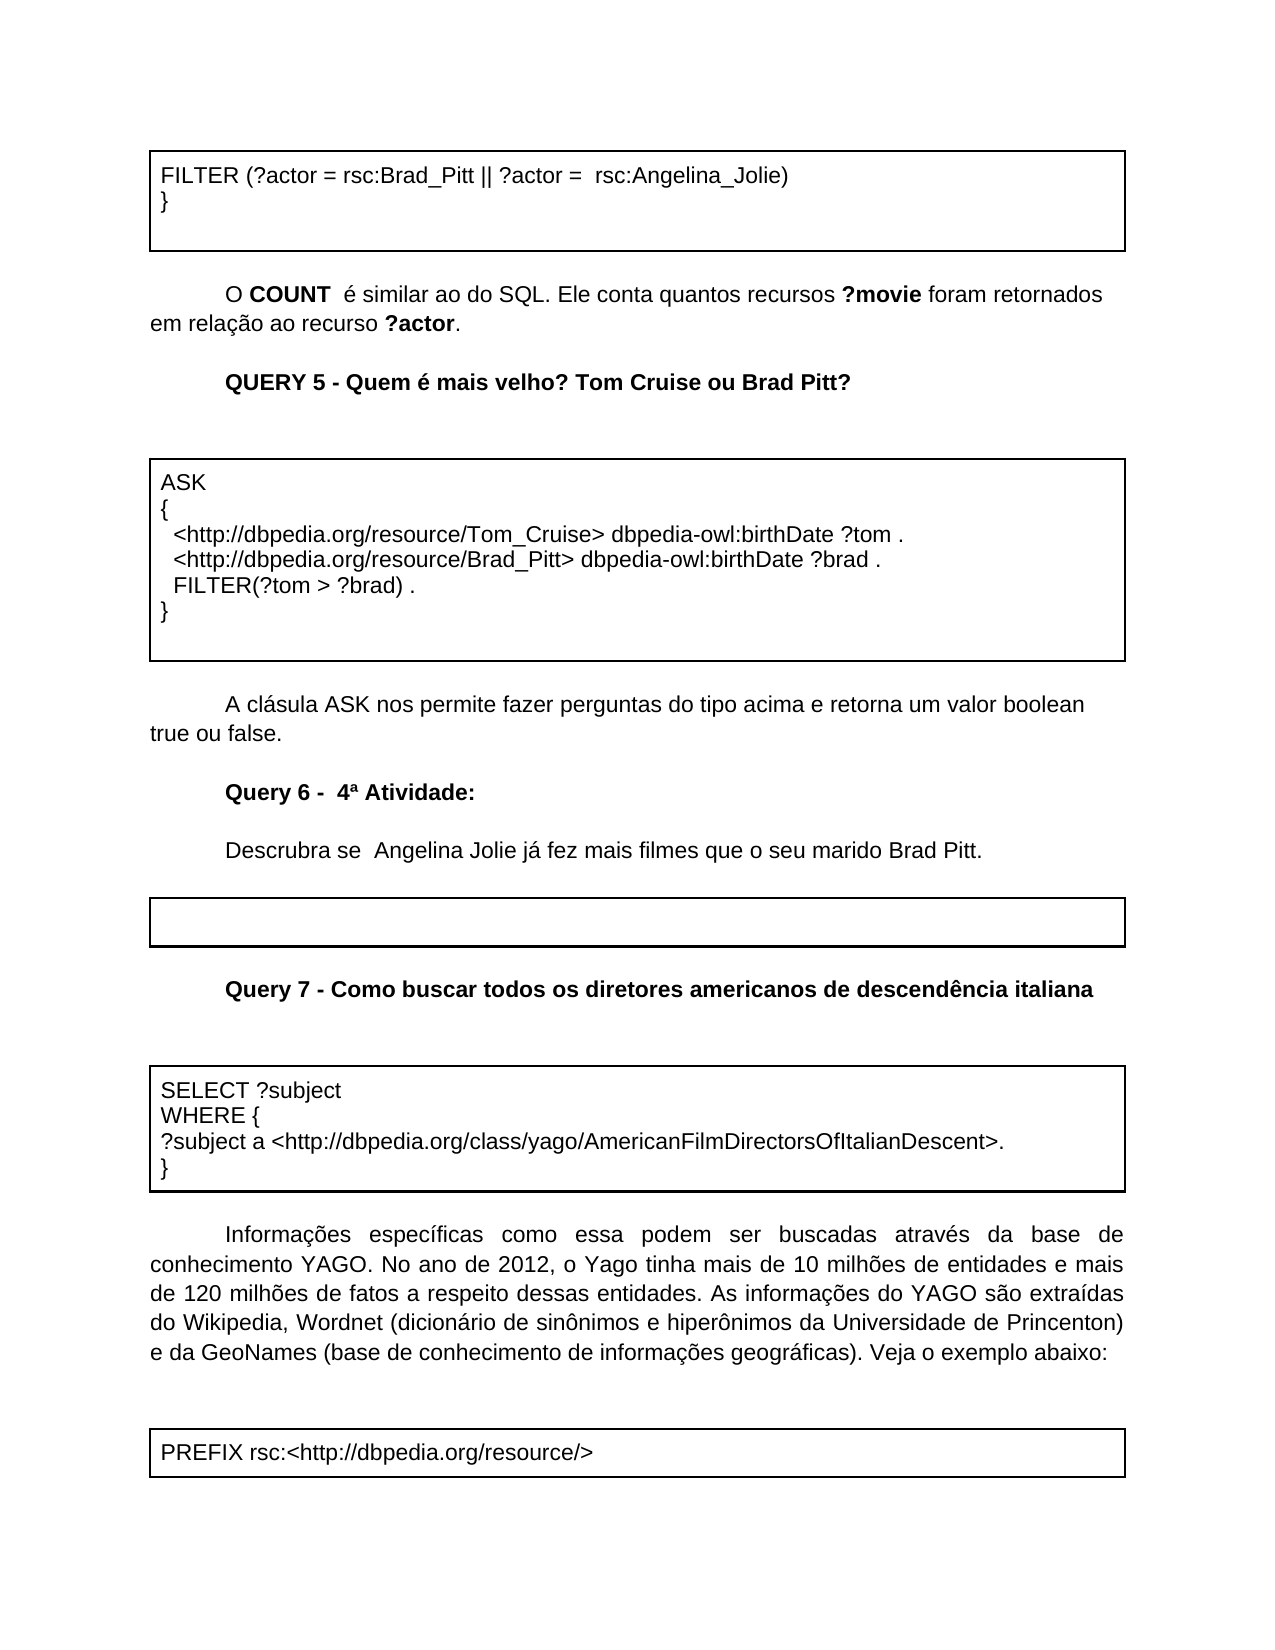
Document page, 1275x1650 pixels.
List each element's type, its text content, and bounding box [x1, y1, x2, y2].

text Query 6 - 4ª Atividade: [150, 779, 1125, 805]
text A clásula ASK nos permite fazer perguntas do tipo acima e retorna um valor boolean true ou false. [150, 691, 1125, 746]
table_header SELECT ?subject WHERE { ?subject a <http://dbpedia.org/class/yago/AmericanFilmDirectorsOfItalianDescent>. } [151, 1067, 1124, 1190]
table_header ASK { <http://dbpedia.org/resource/Tom_Cruise> dbpedia-owl:birthDate ?tom . <http://dbpedia.org/resource/Brad_Pitt> dbpedia-owl:birthDate ?brad . FILTER(?tom > ?brad) . } [151, 460, 1124, 660]
table_header FILTER (?actor = rsc:Brad_Pitt || ?actor = rsc:Angelina_Jolie) } [151, 152, 1124, 250]
text Descrubra se Angelina Jolie já fez mais filmes que o seu marido Brad Pitt. [150, 838, 1125, 864]
table_header [151, 899, 1124, 945]
text Informações específicas como essa podem ser buscadas através da base de conhecimento YAGO. No ano de 2012, o Yago tinha mais de 10 milhões de entidades e mais de 120 milhões de fatos a respeito dessas entidades. As informações do YAGO são extraídas do Wikipedia, Wordnet (dicionário de sinônimos e hiperônimos da Universidade de Princenton) e da GeoNames (base de conhecimento de informações geográficas). Veja o exemplo abaixo: [150, 1222, 1125, 1365]
text QUERY 5 - Quem é mais velho? Tom Cruise ou Brad Pitt? [150, 369, 1125, 395]
text O COUNT é similar ao do SQL. Ele conta quantos recursos ?movie foram retornados em relação ao recurso ?actor. [150, 281, 1125, 336]
text Query 7 - Como buscar todos os diretores americanos de descendência italiana [150, 977, 1125, 1002]
table_header PREFIX rsc:<http://dbpedia.org/resource/> [151, 1430, 1124, 1476]
